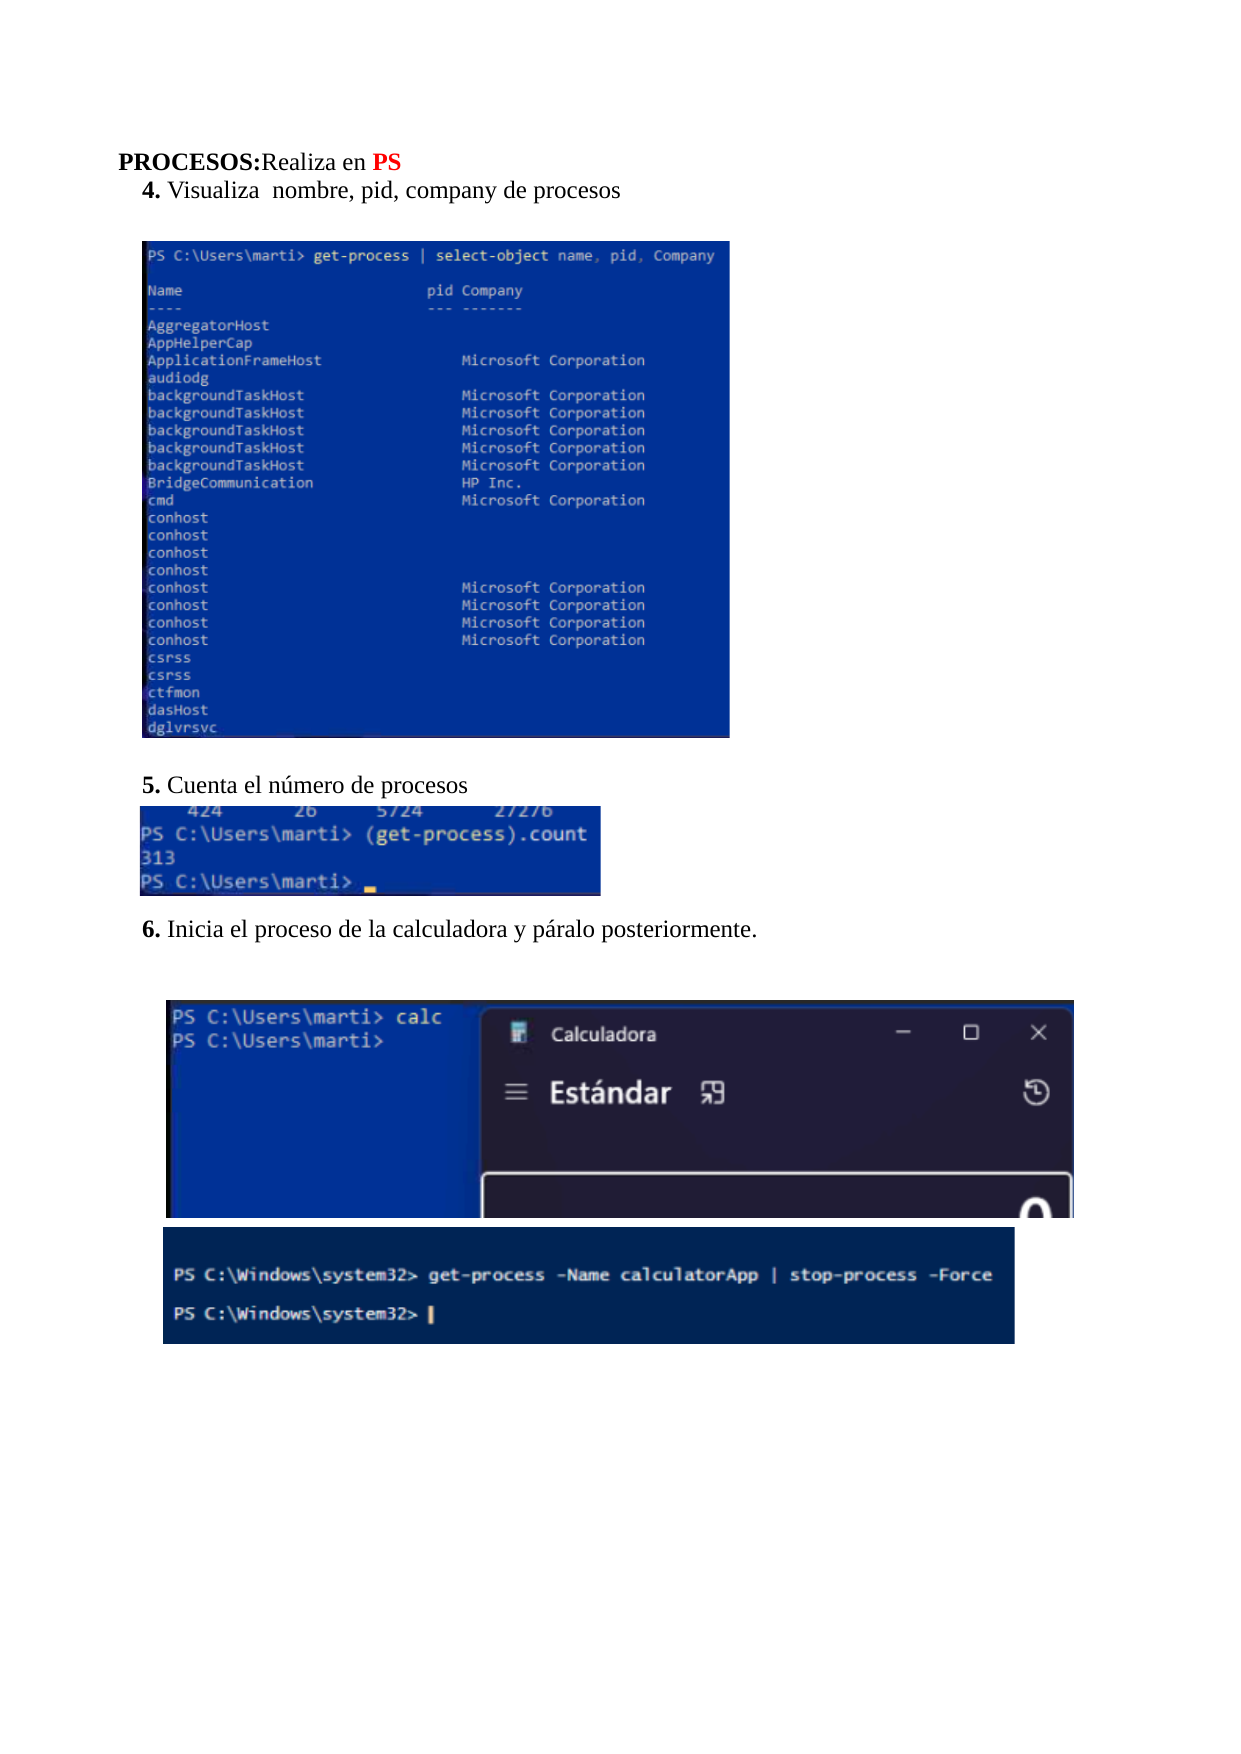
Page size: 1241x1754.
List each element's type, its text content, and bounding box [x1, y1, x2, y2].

picture [163, 1227, 1015, 1344]
list Visualiza nombre, pid, company de procesos [142, 176, 1122, 204]
picture [139, 806, 601, 896]
list PROCESOS:Realiza en PS [118, 147, 1122, 176]
picture [166, 1000, 1074, 1218]
list Cuenta el número de procesos [142, 770, 1122, 799]
list Inicia el proceso de la calculadora y páralo posteriormente. [142, 914, 1122, 942]
picture [142, 241, 730, 738]
